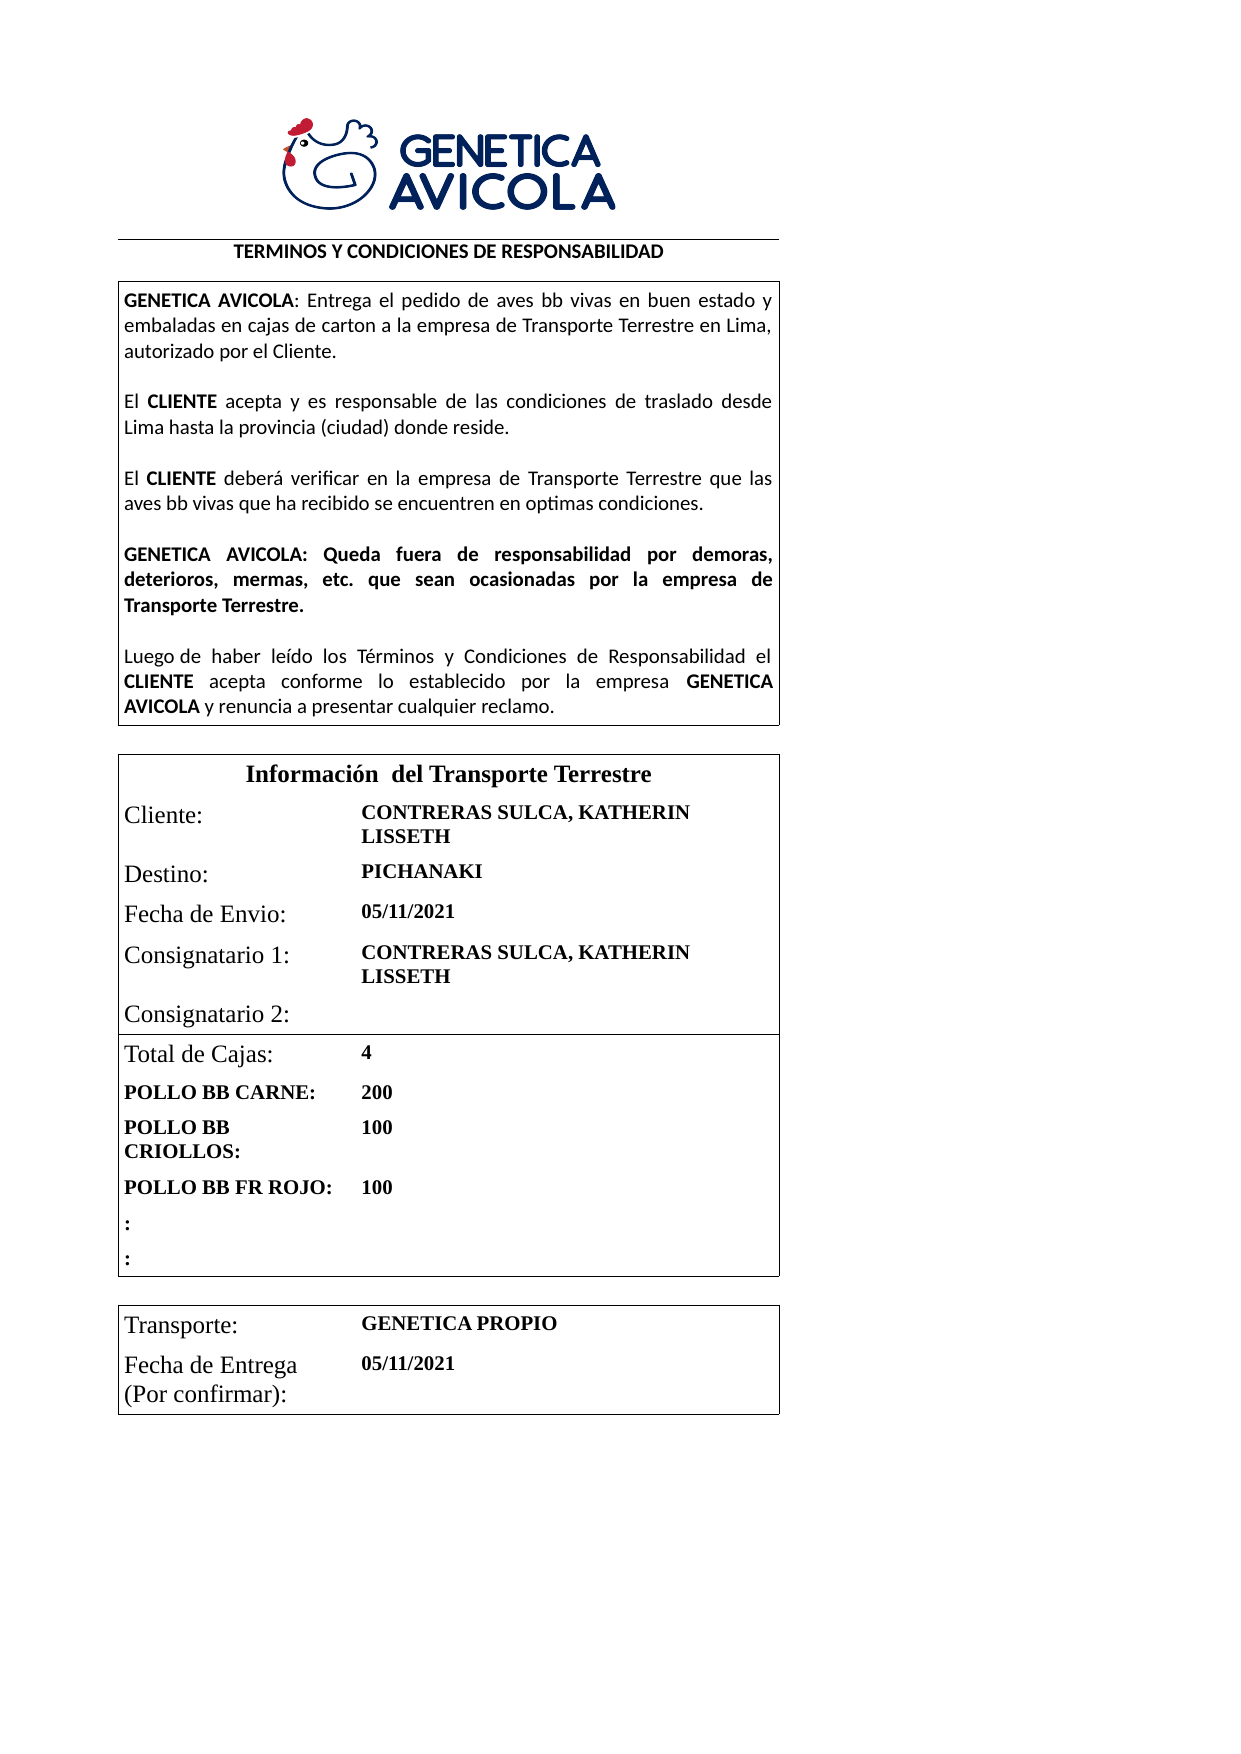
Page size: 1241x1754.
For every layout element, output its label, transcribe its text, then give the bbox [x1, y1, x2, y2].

table_header TERMINOS Y CONDICIONES DE RESPONSABILIDAD [118, 240, 779, 281]
table_cell POLLO BB FR ROJO: [119, 1169, 356, 1205]
table_cell Consignatario 2: [119, 994, 356, 1034]
table_cell : [119, 1205, 356, 1240]
table_cell [356, 1205, 779, 1240]
table_cell POLLO BB CARNE: [119, 1074, 356, 1109]
table_cell 100 [356, 1110, 779, 1169]
table_cell [118, 1277, 356, 1304]
table_cell 100 [356, 1169, 779, 1205]
table_cell [356, 1277, 779, 1304]
table_cell Fecha de Entrega (Por confirmar): [119, 1345, 356, 1414]
table_cell Fecha de Envio: [119, 894, 356, 934]
table_cell CONTRERAS SULCA, KATHERIN LISSETH [356, 794, 779, 853]
table_cell POLLO BB CRIOLLOS: [119, 1110, 356, 1169]
table_cell 4 [356, 1035, 779, 1074]
table_cell PICHANAKI [356, 854, 779, 894]
picture [282, 118, 616, 210]
table_cell Consignatario 1: [119, 934, 356, 993]
table_cell Destino: [119, 854, 356, 894]
table_cell GENETICA PROPIO [356, 1306, 779, 1345]
table_cell 200 [356, 1074, 779, 1109]
table_cell [356, 994, 779, 1034]
table_cell 05/11/2021 [356, 894, 779, 934]
table_cell Transporte: [119, 1306, 356, 1345]
table_cell CONTRERAS SULCA, KATHERIN LISSETH [356, 934, 779, 993]
table_header Información del Transporte Terrestre [119, 755, 779, 794]
table_cell [356, 1240, 779, 1276]
table_cell GENETICA AVICOLA: Entrega el pedido de aves bb vivas en buen estado y embaladas en cajas de carton a la empresa de Transporte Terrestre en Lima, autorizado por el Cliente. El CLIENTE acepta y es responsable de las condiciones de traslado desde Lima hasta la provincia (ciudad) donde reside. El CLIENTE deberá verificar en la empresa de Transporte Terrestre que las aves bb vivas que ha recibido se encuentren en optimas condiciones. GENETICA AVICOLA: Queda fuera de responsabilidad por demoras, deterioros, mermas, etc. que sean ocasionadas por la empresa de Transporte Terrestre. Luego de haber leído los Términos y Condiciones de Responsabilidad el CLIENTE acepta conforme lo establecido por la empresa GENETICA AVICOLA y renuncia a presentar cualquier reclamo. [119, 282, 779, 725]
table_cell : [119, 1240, 356, 1276]
table_cell 05/11/2021 [356, 1345, 779, 1414]
table_cell Cliente: [119, 794, 356, 853]
table_cell Total de Cajas: [119, 1035, 356, 1074]
